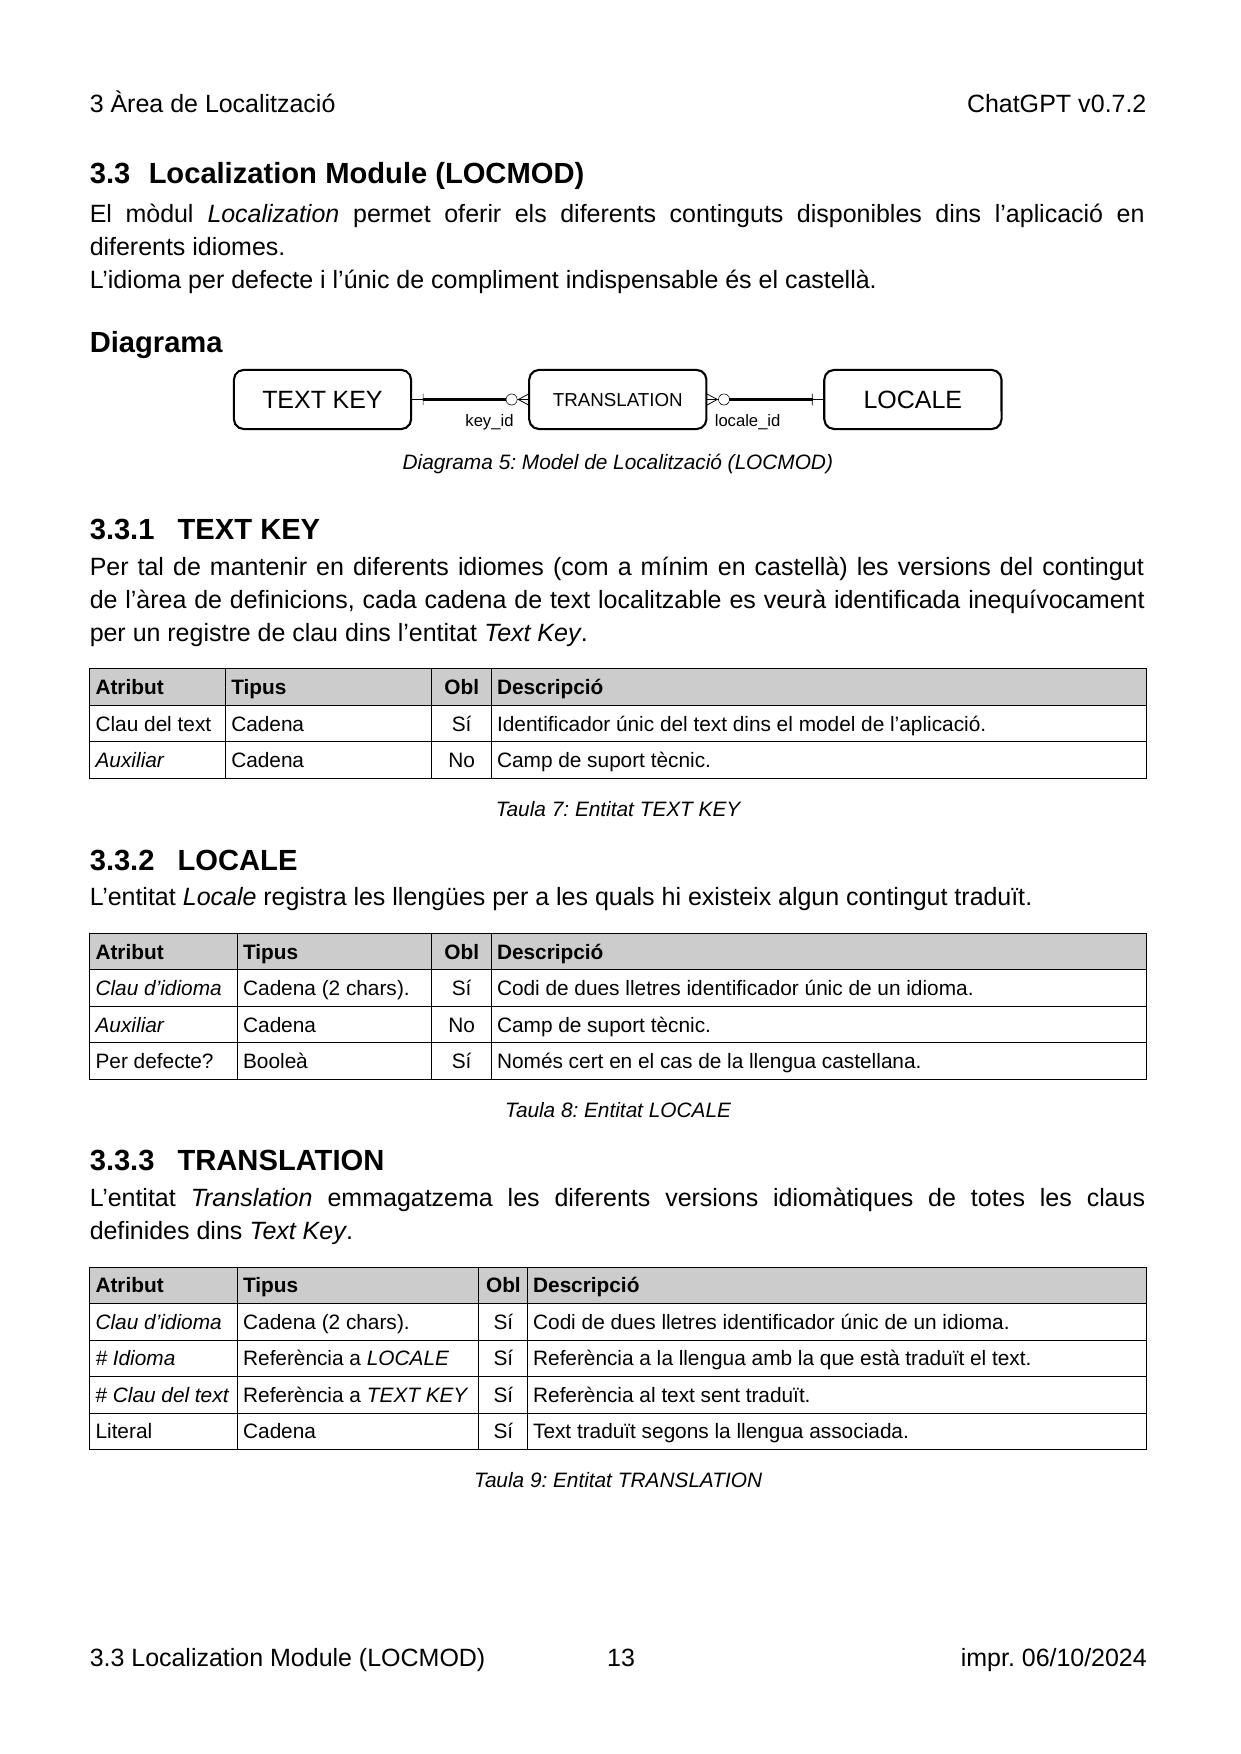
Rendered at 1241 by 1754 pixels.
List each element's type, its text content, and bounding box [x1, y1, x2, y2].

subtitle Diagrama [89, 324, 1146, 358]
table_cell Sí [479, 1341, 527, 1376]
text Taula 8: Entitat LOCALE [89, 1098, 1146, 1122]
table_cell Clau del text [90, 706, 225, 741]
text L’entitat Locale registra les llengües per a les quals hi existeix algun contingut traduït. [89, 882, 1146, 911]
table_cell Sí [479, 1414, 527, 1449]
text [708, 382, 823, 399]
table_header Atribut [90, 934, 237, 969]
subtitle TEXT KEY [89, 370, 1146, 546]
table_cell Text traduït segons la llengua associada. [528, 1414, 1146, 1449]
table_cell Cadena (2 chars). [238, 1304, 478, 1339]
table_cell No [432, 1007, 491, 1042]
table_cell Camp de suport tècnic. [492, 1007, 1146, 1042]
table_cell Cadena [226, 706, 431, 741]
table_cell Clau d’idioma [90, 970, 237, 1006]
table_cell # Clau del text [90, 1377, 237, 1412]
table_cell Sí [432, 970, 491, 1006]
table_cell Auxiliar [90, 1007, 237, 1042]
table_cell Sí [432, 1043, 491, 1078]
table_cell Cadena (2 chars). [238, 970, 431, 1006]
table_cell Cadena [226, 742, 431, 778]
text Per tal de mantenir en diferents idiomes (com a mínim en castellà) les versions del contingut de l’àrea de definicions, cada cadena de text localitzable es veurà identificada inequívocament per un registre de clau dins l’entitat Text Key. [89, 552, 1146, 646]
table_header Obl [432, 669, 491, 705]
table_cell # Idioma [90, 1341, 237, 1376]
table_cell Només cert en el cas de la llengua castellana. [492, 1043, 1146, 1078]
subtitle TRANSLATION [89, 1143, 1146, 1177]
table_cell Literal [90, 1414, 237, 1449]
table_cell Sí [432, 706, 491, 741]
table_cell Codi de dues lletres identificador únic de un idioma. [492, 970, 1146, 1006]
table_header Atribut [90, 1268, 237, 1303]
subtitle LOCALE [89, 842, 1146, 876]
table_header Descripció [528, 1268, 1146, 1303]
table_cell Sí [479, 1377, 527, 1412]
table_cell Referència a la llengua amb la que està traduït el text. [528, 1341, 1146, 1376]
text Taula 7: Entitat TEXT KEY [89, 797, 1146, 821]
table_cell Referència a LOCALE [238, 1341, 478, 1376]
table_cell Booleà [238, 1043, 431, 1078]
table_cell Referència a TEXT KEY [238, 1377, 478, 1412]
text [413, 382, 528, 399]
table_header Tipus [238, 1268, 478, 1303]
table_cell Cadena [238, 1007, 431, 1042]
table_header Tipus [226, 669, 431, 705]
table_header Descripció [492, 934, 1146, 969]
table_cell Codi de dues lletres identificador únic de un idioma. [528, 1304, 1146, 1339]
table_cell Identificador únic del text dins el model de l’aplicació. [492, 706, 1146, 741]
table_header Descripció [492, 669, 1146, 705]
table_cell Sí [479, 1304, 527, 1339]
table_cell Clau d’idioma [90, 1304, 237, 1339]
table_header Atribut [90, 669, 225, 705]
text Diagrama 5: Model de Localització (LOCMOD) [233, 400, 1003, 474]
table_cell Camp de suport tècnic. [492, 742, 1146, 778]
table_header Obl [479, 1268, 527, 1303]
table_header Tipus [238, 934, 431, 969]
table_header Obl [432, 934, 491, 969]
table_cell No [432, 742, 491, 778]
text El mòdul Localization permet oferir els diferents continguts disponibles dins l’aplicació en diferents idiomes. [89, 199, 1146, 261]
text L’idioma per defecte i l’únic de compliment indispensable és el castellà. [89, 265, 1146, 294]
subtitle Localization Module (LOCMOD) [89, 157, 1146, 190]
table_cell Per defecte? [90, 1043, 237, 1078]
text Taula 9: Entitat TRANSLATION [89, 1468, 1146, 1492]
table_cell Cadena [238, 1414, 478, 1449]
table_cell Auxiliar [90, 742, 225, 778]
text L’entitat Translation emmagatzema les diferents versions idiomàtiques de totes les claus definides dins Text Key. [89, 1183, 1146, 1244]
table_cell Referència al text sent traduït. [528, 1377, 1146, 1412]
